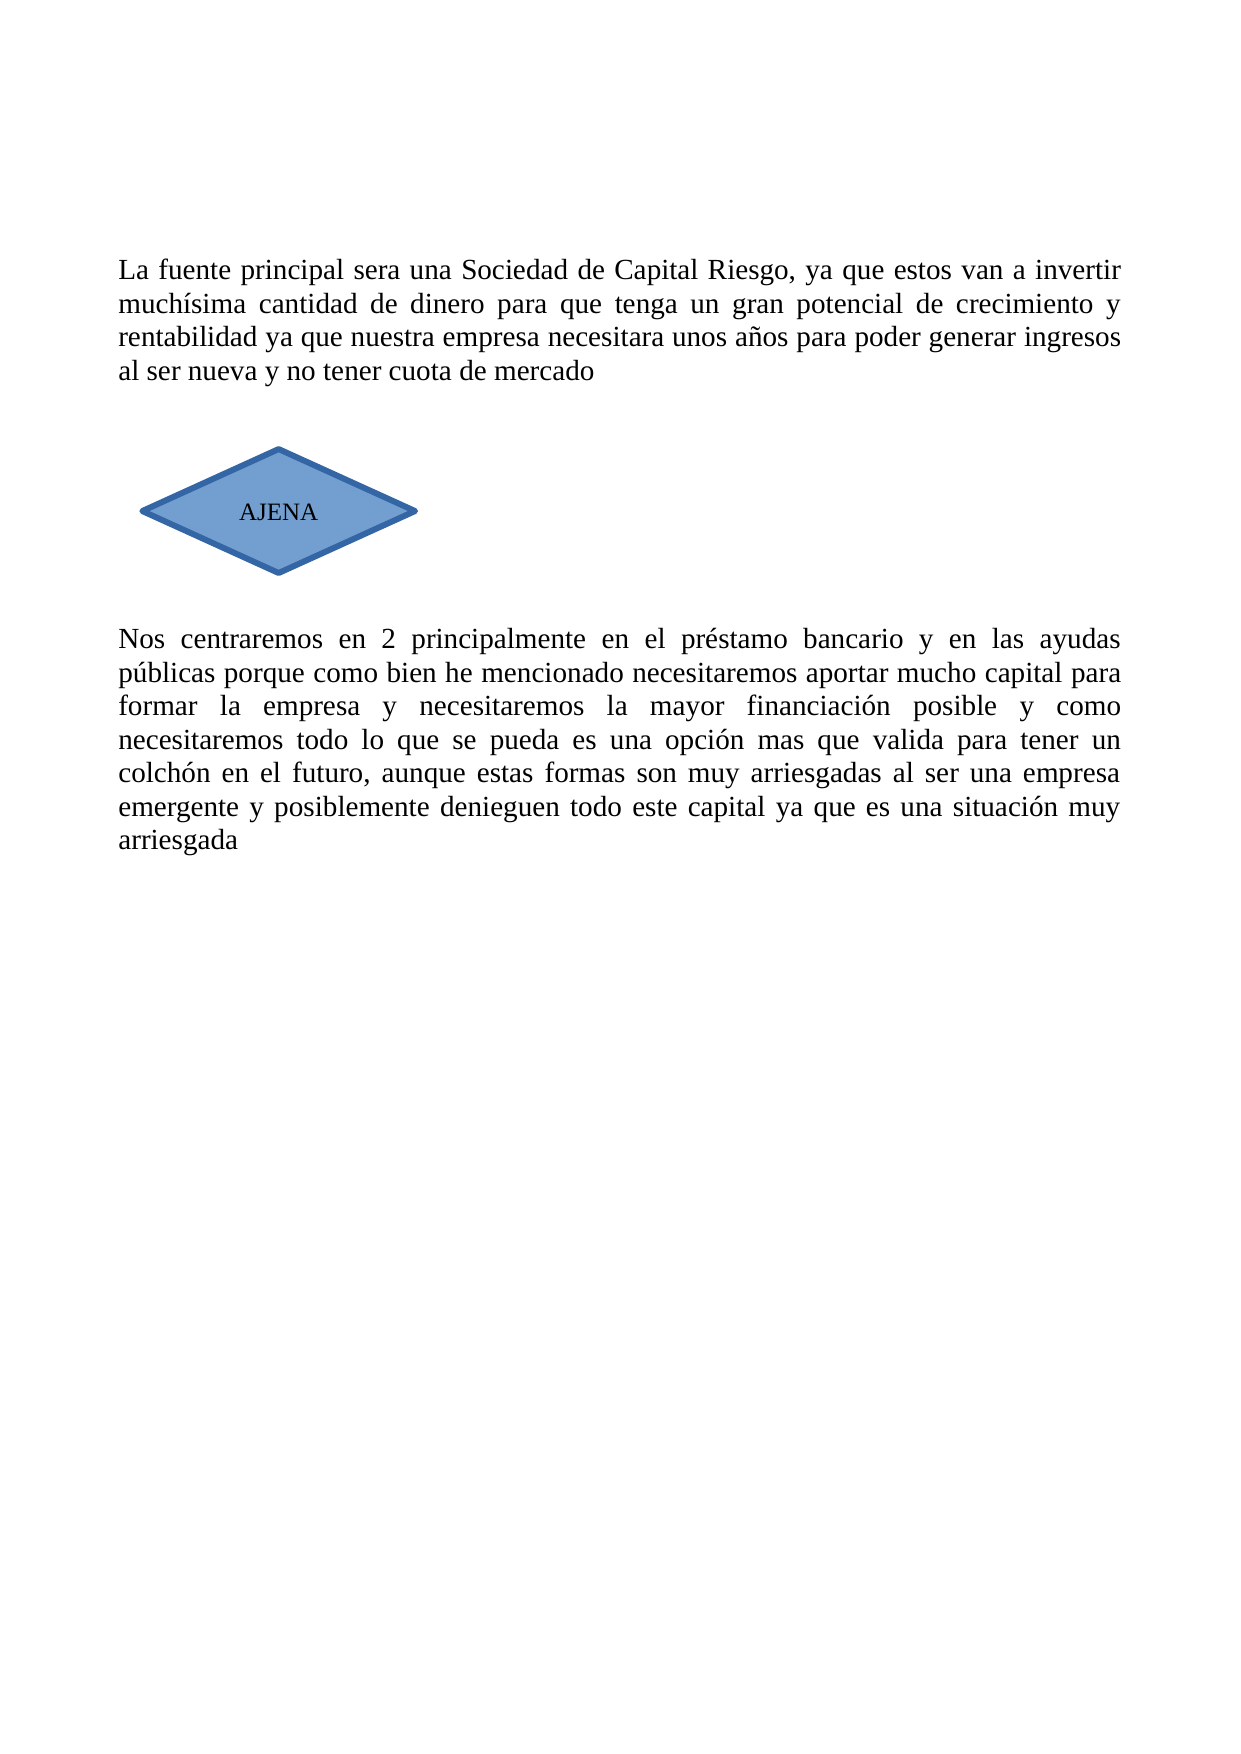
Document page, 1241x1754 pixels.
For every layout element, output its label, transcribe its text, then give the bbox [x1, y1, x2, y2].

text La fuente principal sera una Sociedad de Capital Riesgo, ya que estos van a invertir muchísima cantidad de dinero para que tenga un gran potencial de crecimiento y rentabilidad ya que nuestra empresa necesitara unos años para poder generar ingresos al ser nueva y no tener cuota de mercado [118, 252, 1122, 386]
text Nos centraremos en 2 principalmente en el préstamo bancario y en las ayudas públicas porque como bien he mencionado necesitaremos aportar mucho capital para formar la empresa y necesitaremos la mayor financiación posible y como necesitaremos todo lo que se pueda es una opción mas que valida para tener un colchón en el futuro, aunque estas formas son muy arriesgadas al ser una empresa emergente y posiblemente denieguen todo este capital ya que es una situación muy arriesgada [118, 621, 1122, 856]
